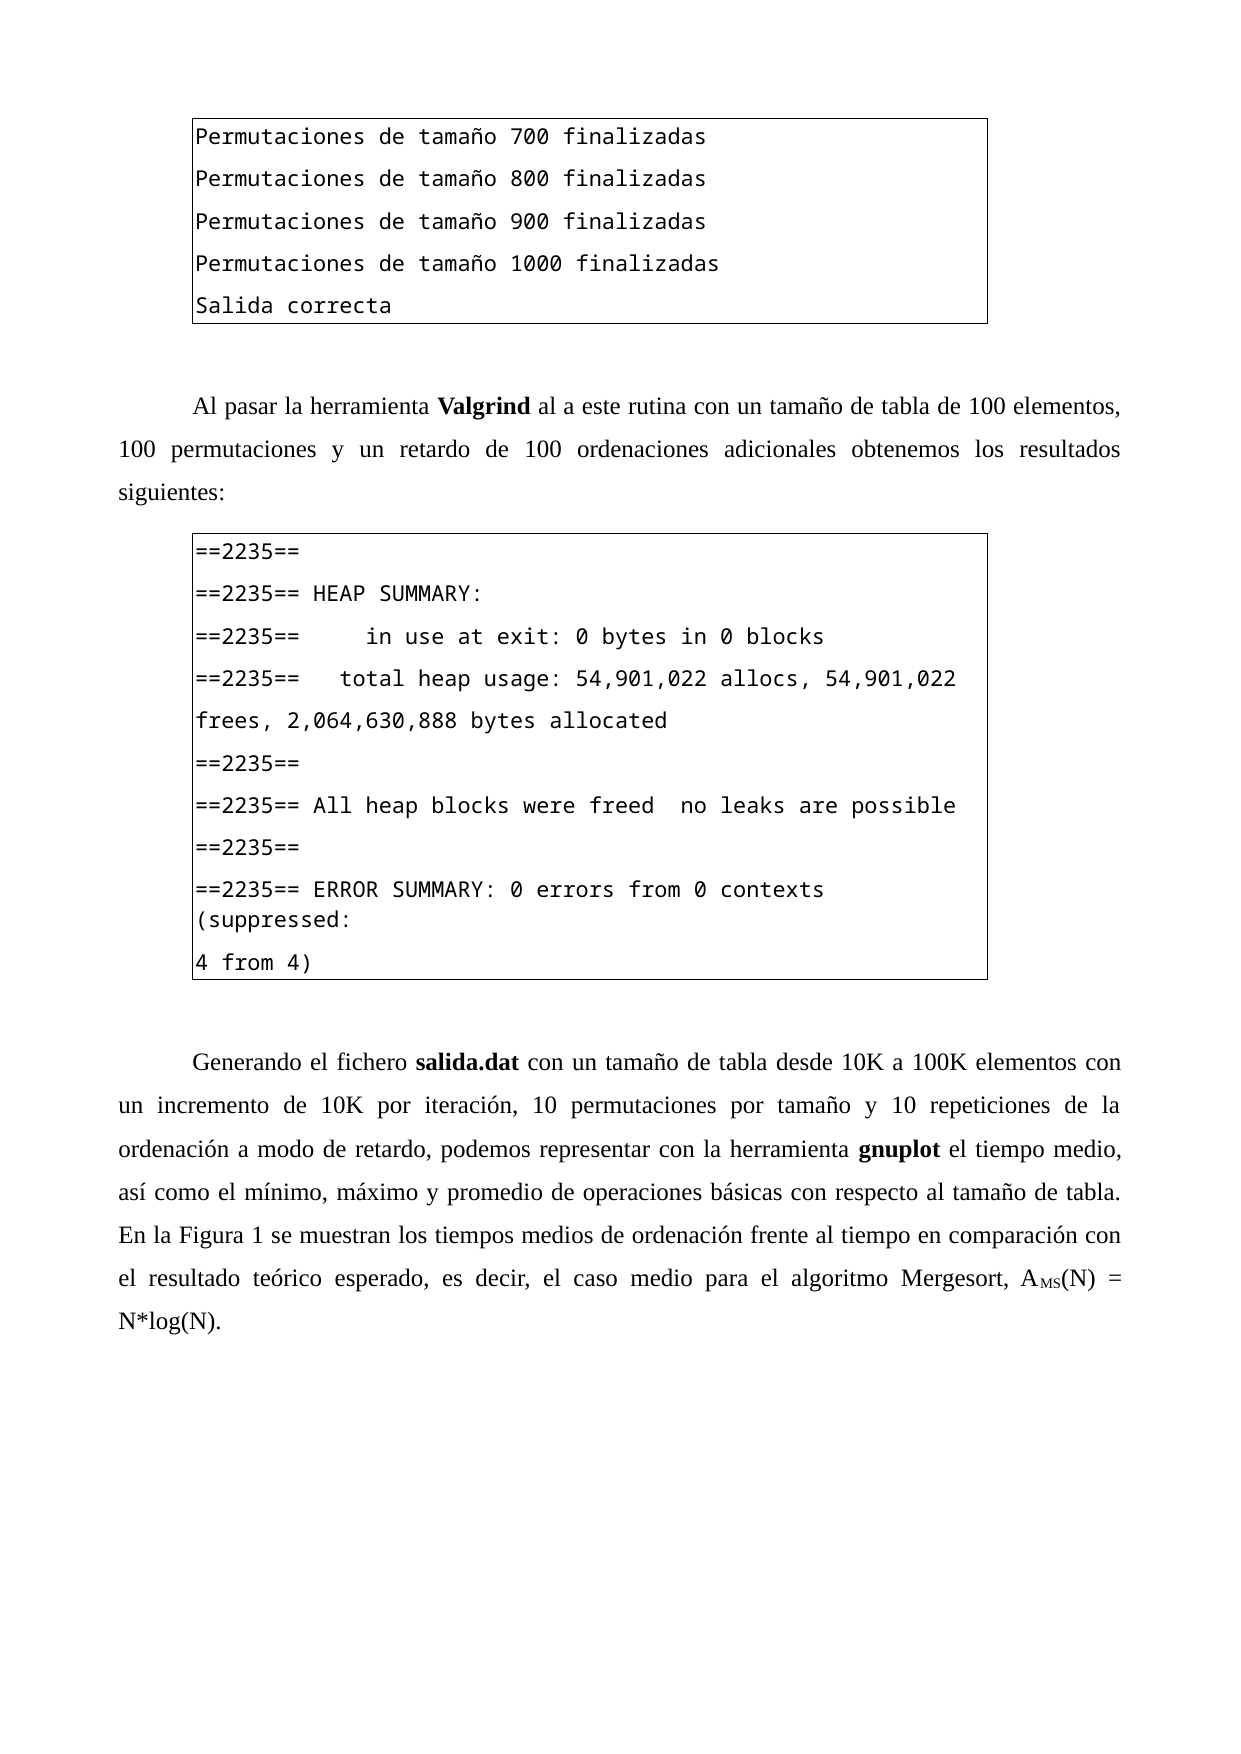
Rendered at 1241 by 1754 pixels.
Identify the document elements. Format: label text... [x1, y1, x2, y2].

text ==2235== in use at exit: 0 bytes in 0 blocks [193, 618, 987, 651]
text Permutaciones de tamaño 900 finalizadas [193, 203, 987, 236]
text ==2235== [193, 744, 987, 777]
text Permutaciones de tamaño 800 finalizadas [193, 160, 987, 193]
text 4 from 4) [193, 943, 987, 979]
text ==2235== HEAP SUMMARY: [193, 575, 987, 608]
text frees, 2,064,630,888 bytes allocated [193, 702, 987, 735]
text ==2235== total heap usage: 54,901,022 allocs, 54,901,022 [193, 660, 987, 693]
text Permutaciones de tamaño 1000 finalizadas [193, 245, 987, 278]
text ==2235== [193, 829, 987, 862]
text ==2235== All heap blocks were freed ­­ no leaks are possible [193, 787, 987, 820]
text Permutaciones de tamaño 700 finalizadas [193, 119, 987, 151]
text Generando el fichero salida.dat con un tamaño de tabla desde 10K a 100K elementos con un incremento de 10K por iteración, 10 permutaciones por tamaño y 10 repeticiones de la ordenación a modo de retardo, podemos representar con la herramienta gnuplot el tiempo medio, así como el mínimo, máximo y promedio de operaciones básicas con respecto al tamaño de tabla. En la Figura 1 se muestran los tiempos medios de ordenación frente al tiempo en comparación con el resultado teórico esperado, es decir, el caso medio para el algoritmo Mergesort, AMS(N) = N*log(N). [118, 1047, 1122, 1335]
text ==2235== [193, 534, 987, 566]
text Salida correcta [193, 287, 987, 323]
text Al pasar la herramienta Valgrind al a este rutina con un tamaño de tabla de 100 elementos, 100 permutaciones y un retardo de 100 ordenaciones adicionales obtenemos los resultados siguientes: [118, 391, 1122, 506]
text ==2235== ERROR SUMMARY: 0 errors from 0 contexts (suppressed: [193, 871, 987, 934]
